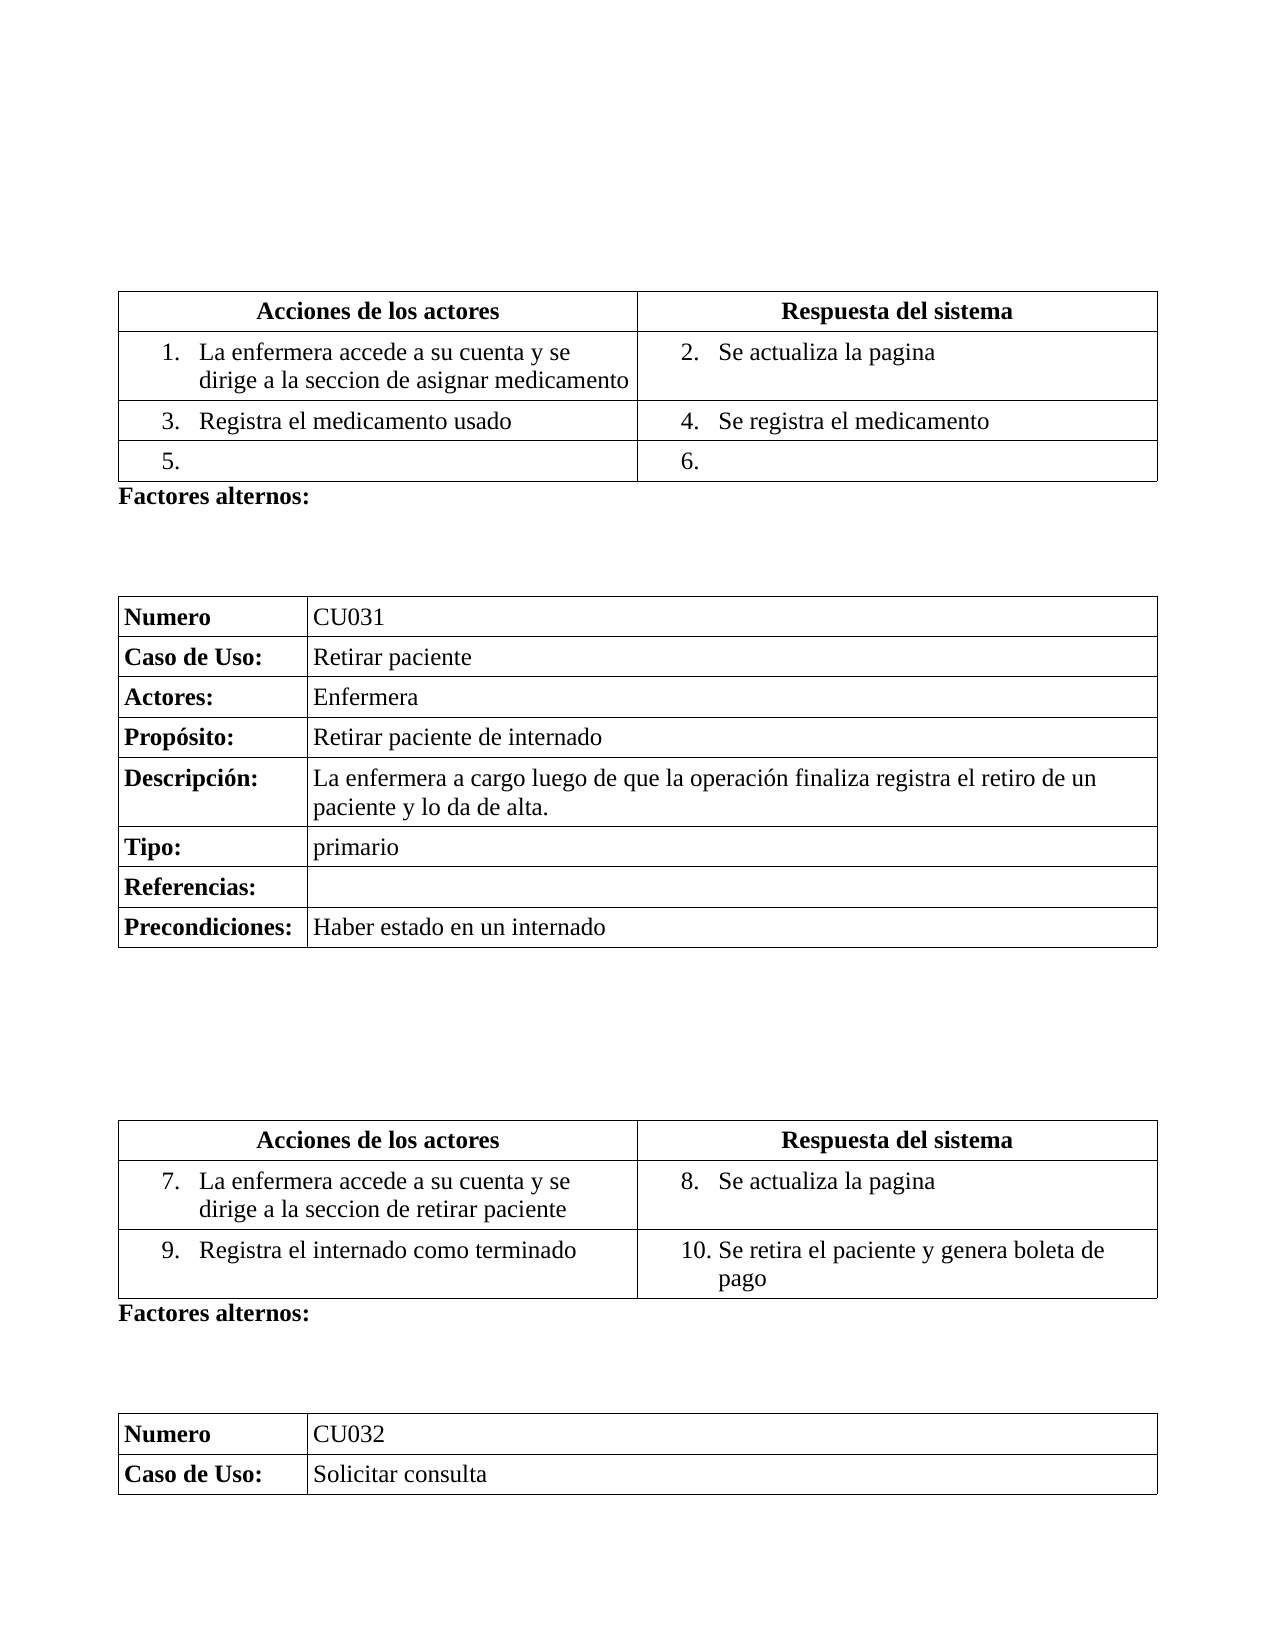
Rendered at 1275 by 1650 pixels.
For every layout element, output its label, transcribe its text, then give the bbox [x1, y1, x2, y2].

table_cell Caso de Uso: [119, 1455, 307, 1494]
table_header Acciones de los actores [119, 1121, 637, 1160]
table_cell La enfermera accede a su cuenta y se dirige a la seccion de retirar paciente [119, 1161, 637, 1229]
table_header Respuesta del sistema [638, 1121, 1157, 1160]
table_header Numero [119, 1414, 307, 1453]
table_cell Propósito: [119, 718, 307, 757]
table_cell [119, 441, 637, 481]
table_cell Se retira el paciente y genera boleta de pago [638, 1230, 1157, 1298]
table_cell Retirar paciente de internado [308, 718, 1157, 757]
table_cell La enfermera a cargo luego de que la operación finaliza registra el retiro de un paciente y lo da de alta. [308, 758, 1157, 826]
table_cell Registra el internado como terminado [119, 1230, 637, 1298]
table_cell Tipo: [119, 827, 307, 866]
table_cell Descripción: [119, 758, 307, 826]
table_cell Registra el medicamento usado [119, 401, 637, 440]
text Factores alternos: [118, 1299, 1157, 1327]
table_cell Enfermera [308, 677, 1157, 717]
table_cell Referencias: [119, 867, 307, 907]
table_cell primario [308, 827, 1157, 866]
table_cell Haber estado en un internado [308, 908, 1157, 947]
table_header Acciones de los actores [119, 292, 637, 331]
table_cell [638, 441, 1157, 481]
table_cell La enfermera accede a su cuenta y se dirige a la seccion de asignar medicamento [119, 332, 637, 400]
table_cell Se actualiza la pagina [638, 1161, 1157, 1229]
table_header Respuesta del sistema [638, 292, 1157, 331]
table_cell Caso de Uso: [119, 637, 307, 676]
table_header Numero [119, 597, 307, 636]
table_cell Se registra el medicamento [638, 401, 1157, 440]
table_cell Precondiciones: [119, 908, 307, 947]
table_cell Se actualiza la pagina [638, 332, 1157, 400]
table_header CU032 [308, 1414, 1157, 1453]
table_header CU031 [308, 597, 1157, 636]
table_cell Actores: [119, 677, 307, 717]
table_cell Solicitar consulta [308, 1455, 1157, 1494]
table_cell Retirar paciente [308, 637, 1157, 676]
text Factores alternos: [118, 482, 1157, 509]
table_cell [308, 867, 1157, 907]
